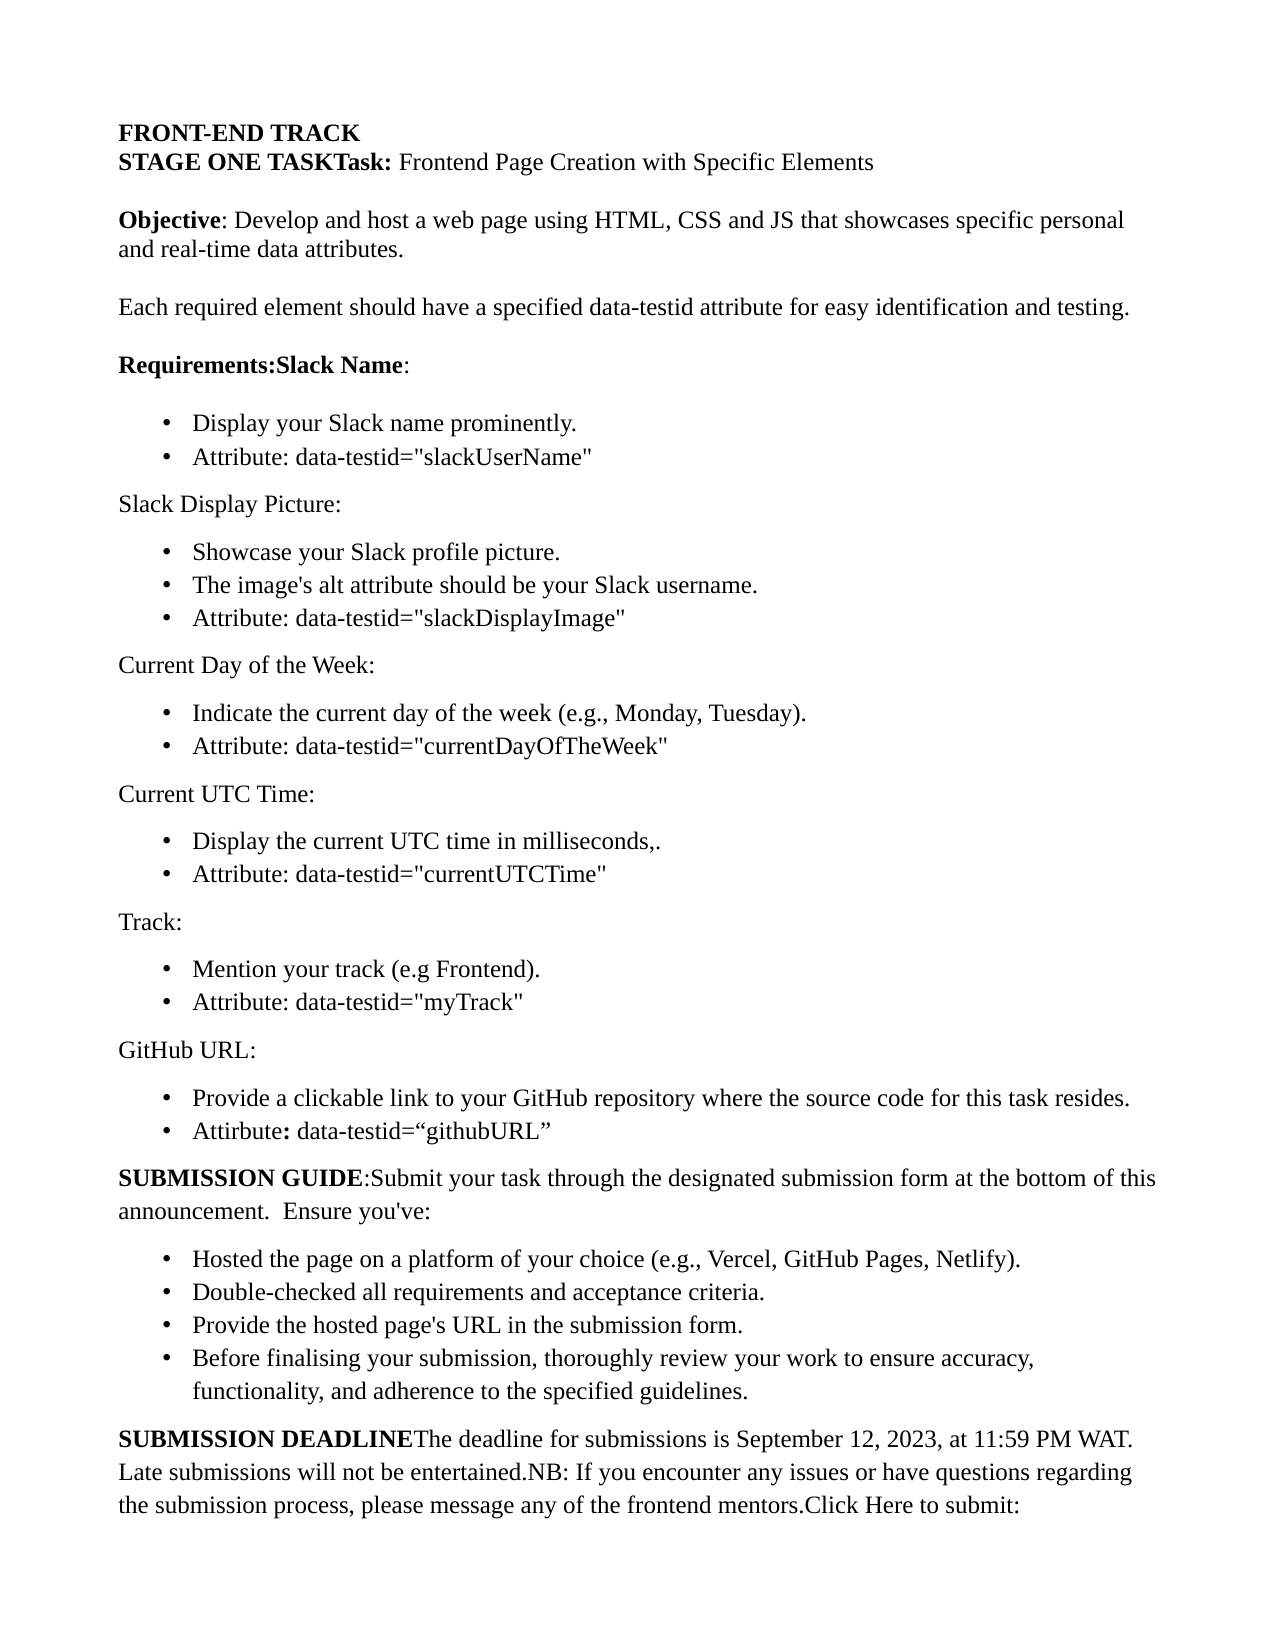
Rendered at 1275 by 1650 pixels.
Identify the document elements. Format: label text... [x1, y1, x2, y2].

list Double-checked all requirements and acceptance criteria. [162, 1277, 1157, 1306]
list Showcase your Slack profile picture. [162, 537, 1157, 566]
list Attirbute: data-testid=“githubURL” [162, 1116, 1157, 1144]
list Attribute: data-testid="slackUserName" [162, 442, 1157, 470]
text FRONT-END TRACK STAGE ONE TASKTask: Frontend Page Creation with Specific Elements [118, 118, 1157, 176]
list Attribute: data-testid="currentUTCTime" [162, 859, 1157, 888]
list Mention your track (e.g Frontend). [162, 954, 1157, 983]
list Provide a clickable link to your GitHub repository where the source code for this task resides. [162, 1083, 1157, 1111]
list Attribute: data-testid="myTrack" [162, 987, 1157, 1016]
list Attribute: data-testid="slackDisplayImage" [162, 603, 1157, 632]
text Track: [118, 907, 1157, 936]
text SUBMISSION DEADLINEThe deadline for submissions is September 12, 2023, at 11:59 PM WAT. Late submissions will not be entertained.NB: If you encounter any issues or have questions regarding the submission process, please message any of the frontend mentors.Click Here to submit: [118, 1424, 1157, 1518]
text GitHub URL: [118, 1035, 1157, 1064]
text Current Day of the Week: [118, 650, 1157, 679]
list The image's alt attribute should be your Slack username. [162, 570, 1157, 598]
list Display your Slack name prominently. [162, 408, 1157, 437]
list Attribute: data-testid="currentDayOfTheWeek" [162, 731, 1157, 760]
text SUBMISSION GUIDE:Submit your task through the designated submission form at the bottom of this announcement. Ensure you've: [118, 1163, 1157, 1225]
list Indicate the current day of the week (e.g., Monday, Tuesday). [162, 698, 1157, 727]
list Before finalising your submission, thoroughly review your work to ensure accuracy, functionality, and adherence to the specified guidelines. [162, 1343, 1157, 1405]
list Hosted the page on a platform of your choice (e.g., Vercel, GitHub Pages, Netlify). [162, 1244, 1157, 1273]
list Display the current UTC time in milliseconds,. [162, 826, 1157, 855]
text Requirements:Slack Name: [118, 350, 1157, 379]
text Objective: Develop and host a web page using HTML, CSS and JS that showcases specific personal and real-time data attributes. [118, 205, 1157, 263]
text Slack Display Picture: [118, 489, 1157, 518]
list Provide the hosted page's URL in the submission form. [162, 1310, 1157, 1339]
text Current UTC Time: [118, 779, 1157, 807]
text Each required element should have a specified data-testid attribute for easy identification and testing. [118, 292, 1157, 321]
